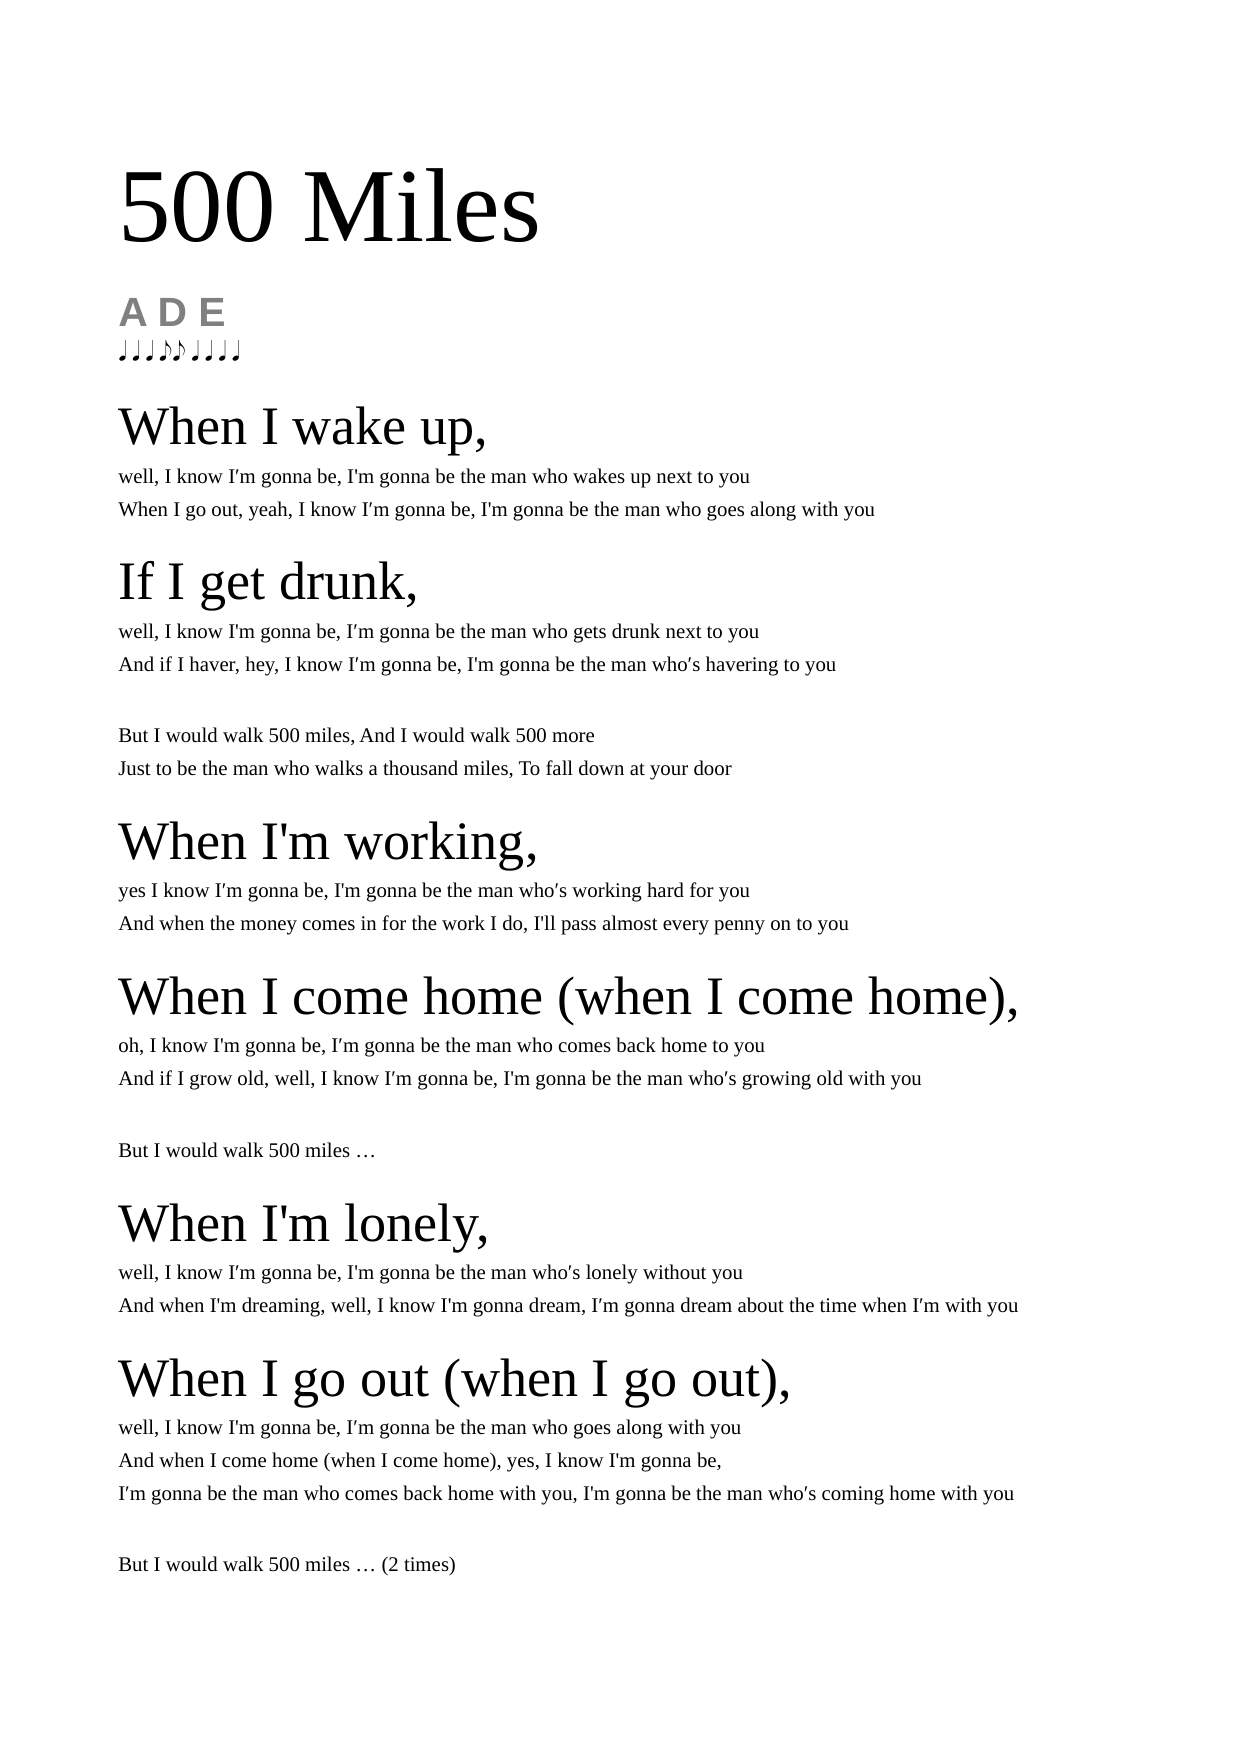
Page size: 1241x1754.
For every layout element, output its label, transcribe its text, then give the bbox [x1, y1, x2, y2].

text oh, I know I'm gonna be, I′m gonna be the man who comes back home to you [118, 1038, 1122, 1057]
text But I would walk 500 miles … [118, 1143, 1122, 1161]
text well, I know I′m gonna be, I'm gonna be the man who′s lonely without you [118, 1265, 1122, 1283]
text And if I haver, hey, I know I′m gonna be, I'm gonna be the man who′s havering to you [118, 657, 1122, 675]
text yes I know I′m gonna be, I'm gonna be the man who′s working hard for you [118, 883, 1122, 902]
text well, I know I'm gonna be, I′m gonna be the man who goes along with you [118, 1420, 1122, 1438]
subtitle 500 Miles [118, 143, 1122, 264]
text Just to be the man who walks a thousand miles, To fall down at your door [118, 761, 1122, 779]
subtitle When I'm working, [118, 809, 1122, 871]
text But I would walk 500 miles, And I would walk 500 more [118, 728, 1122, 747]
subtitle If I get drunk, [118, 549, 1122, 612]
text 𝅘𝅥 𝅘𝅥 𝅘𝅥 𝅘𝅥𝅮𝅘𝅥𝅮 𝅘𝅥 𝅘𝅥 𝅘𝅥 𝅘𝅥 [118, 347, 1122, 365]
text And when I come home (when I come home), yes, I know I'm gonna be, [118, 1453, 1122, 1471]
text And when I'm dreaming, well, I know I'm gonna dream, I′m gonna dream about the time when I′m with you [118, 1298, 1122, 1316]
subtitle When I'm lonely, [118, 1190, 1122, 1253]
text When I go out, yeah, I know I′m gonna be, I'm gonna be the man who goes along with you [118, 502, 1122, 520]
text But I would walk 500 miles … (2 times) [118, 1557, 1122, 1576]
subtitle When I go out (when I go out), [118, 1345, 1122, 1408]
subtitle When I wake up, [118, 394, 1122, 457]
subtitle A D E [118, 288, 1122, 335]
text well, I know I′m gonna be, I'm gonna be the man who wakes up next to you [118, 469, 1122, 487]
text And when the money comes in for the work I do, I'll pass almost every penny on to you [118, 916, 1122, 934]
text well, I know I'm gonna be, I′m gonna be the man who gets drunk next to you [118, 624, 1122, 642]
text And if I grow old, well, I know I′m gonna be, I'm gonna be the man who′s growing old with you [118, 1071, 1122, 1089]
subtitle When I come home (when I come home), [118, 964, 1122, 1026]
text I′m gonna be the man who comes back home with you, I'm gonna be the man who′s coming home with you [118, 1486, 1122, 1504]
